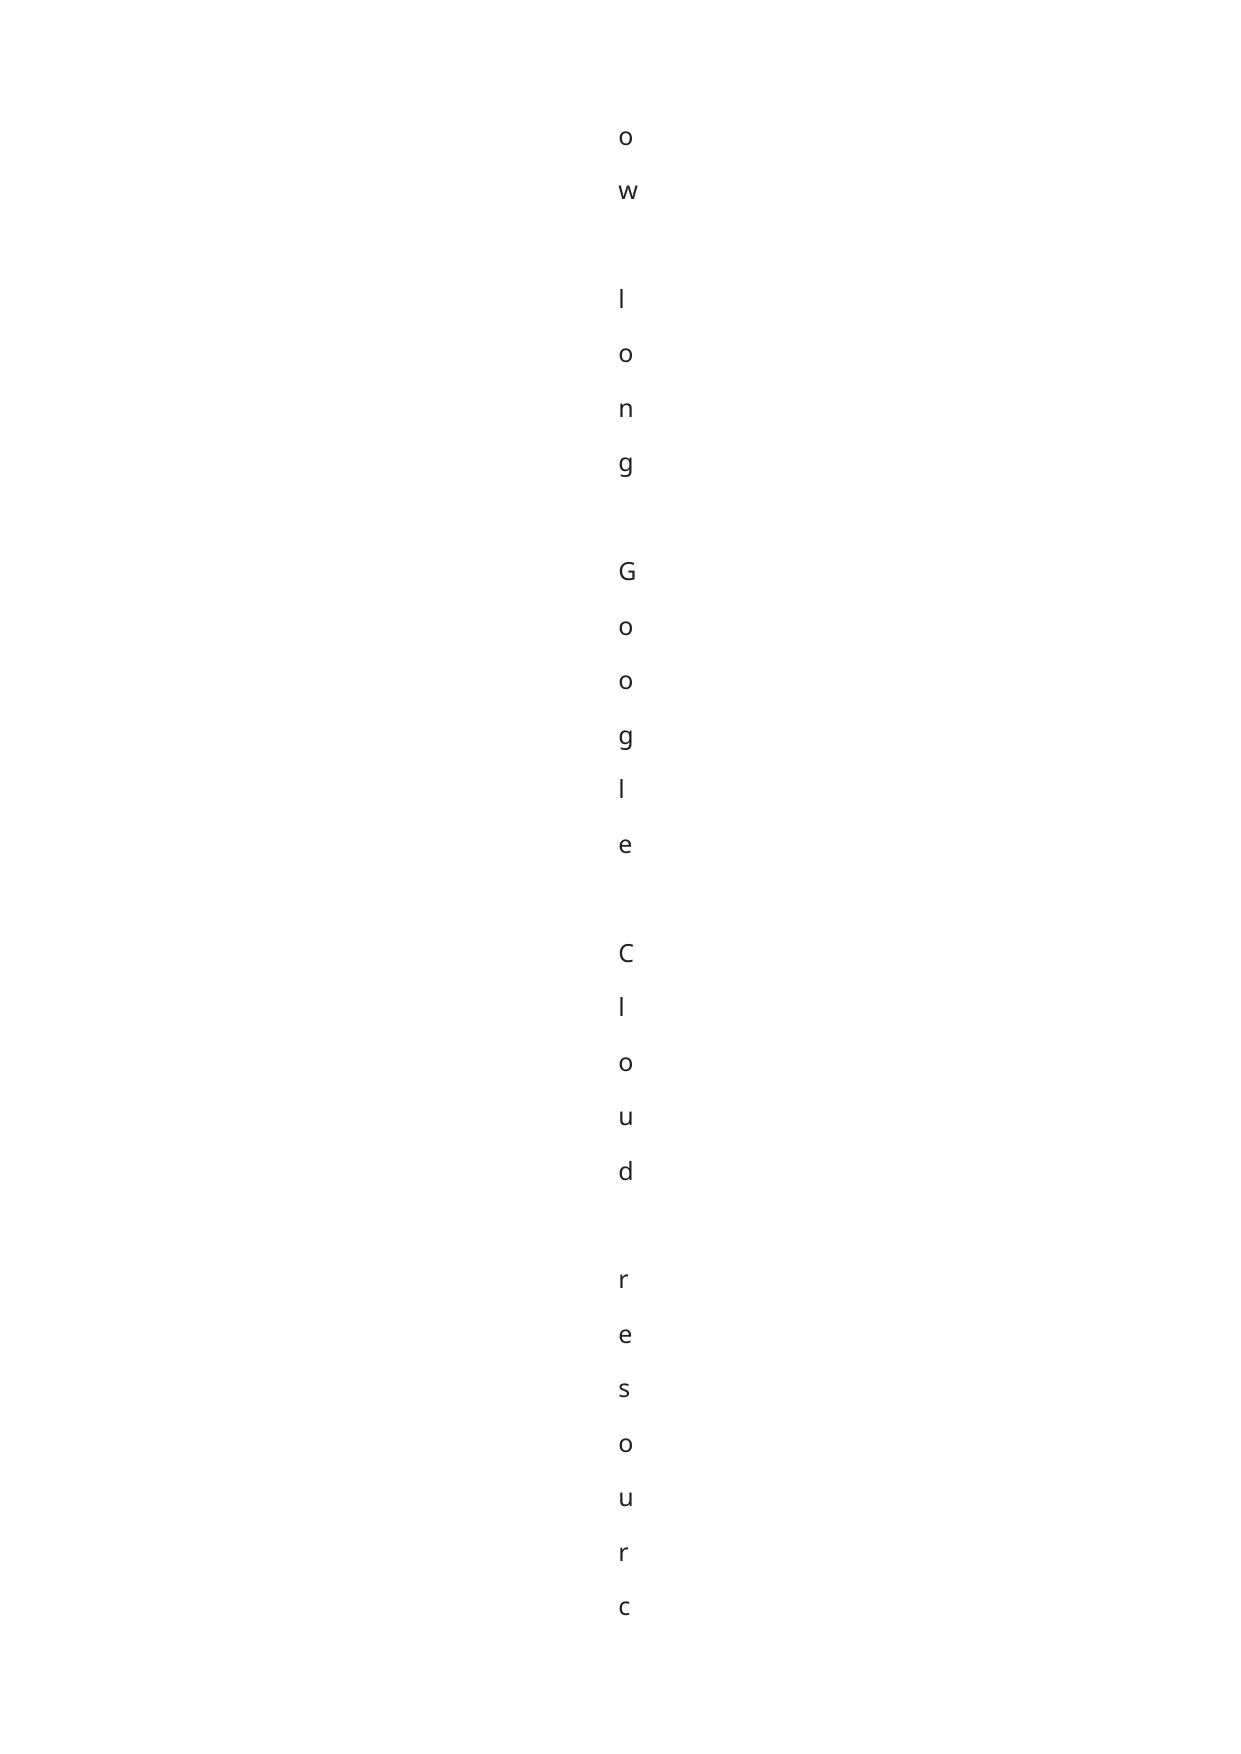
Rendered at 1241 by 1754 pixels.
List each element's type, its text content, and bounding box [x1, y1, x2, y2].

text Read these instructions. Labs are timed and you cannot pause them. The timer, which starts when you click Start Lab, shows how long Google Cloud resources will be made available to you. [618, 118, 622, 1623]
